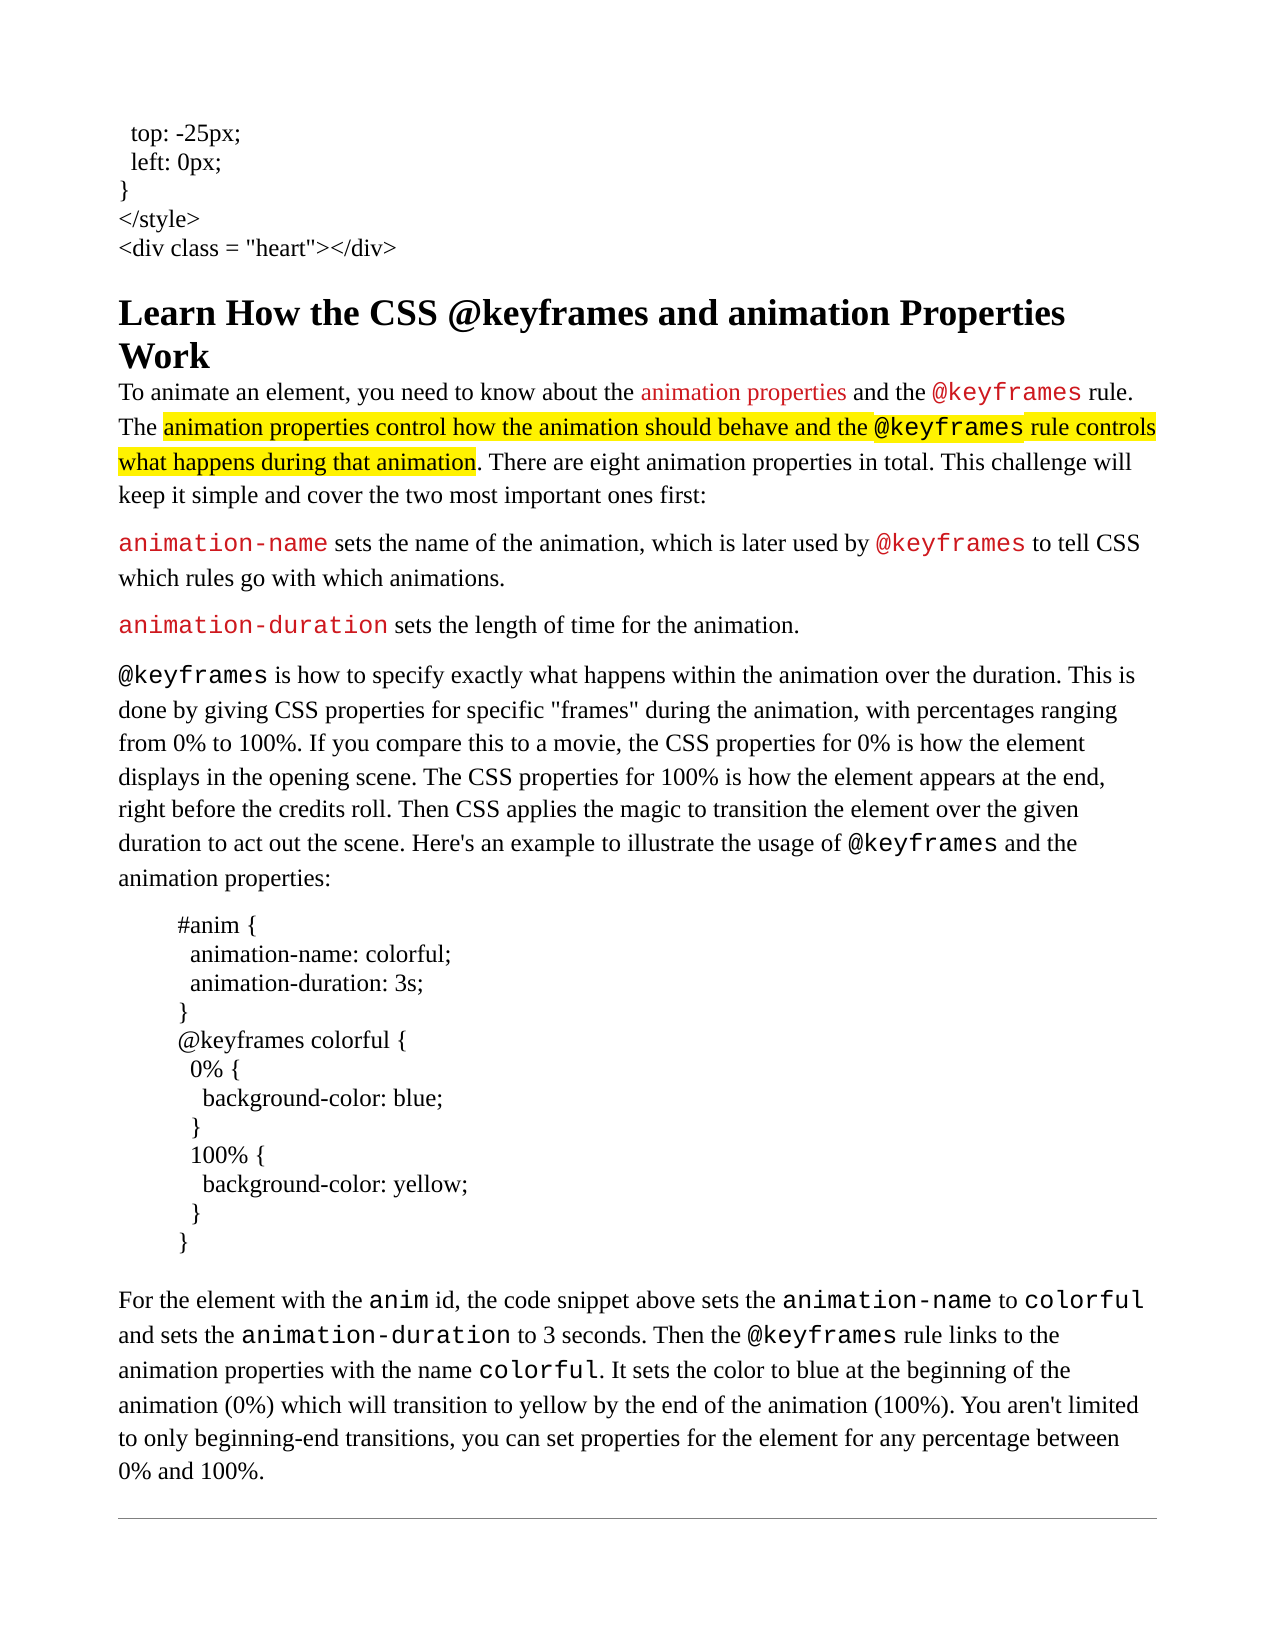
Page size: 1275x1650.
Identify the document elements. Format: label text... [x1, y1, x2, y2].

text top: -25px; [118, 118, 1157, 147]
text left: 0px; [118, 147, 1157, 176]
text For the element with the anim id, the code snippet above sets the animation-name to colorful and sets the animation-duration to 3 seconds. Then the @keyframes rule links to the animation properties with the name colorful. It sets the color to blue at the beginning of the animation (0%) which will transition to yellow by the end of the animation (100%). You aren't limited to only beginning-end transitions, you can set properties for the element for any percentage between 0% and 100%. [118, 1285, 1157, 1485]
subtitle Learn How the CSS @keyframes and animation Properties Work [118, 291, 1157, 377]
text To animate an element, you need to know about the animation properties and the @keyframes rule. The animation properties control how the animation should behave and the @keyframes rule controls what happens during that animation. There are eight animation properties in total. This challenge will keep it simple and cover the two most important ones first: [118, 377, 1157, 509]
text animation-name sets the name of the animation, which is later used by @keyframes to tell CSS which rules go with which animations. [118, 528, 1157, 592]
text animation-duration sets the length of time for the animation. [118, 610, 1157, 641]
text } [118, 176, 1157, 204]
text </style> [118, 204, 1157, 233]
text #anim { animation-name: colorful; animation-duration: 3s; } @keyframes colorful { 0% { background-color: blue; } 100% { background-color: yellow; } } [177, 910, 1098, 1255]
text <div class = "heart"></div> [118, 233, 1157, 262]
text @keyframes is how to specify exactly what happens within the animation over the duration. This is done by giving CSS properties for specific "frames" during the animation, with percentages ranging from 0% to 100%. If you compare this to a movie, the CSS properties for 0% is how the element displays in the opening scene. The CSS properties for 100% is how the element appears at the end, right before the credits roll. Then CSS applies the magic to transition the element over the given duration to act out the scene. Here's an example to illustrate the usage of @keyframes and the animation properties: [118, 660, 1157, 891]
